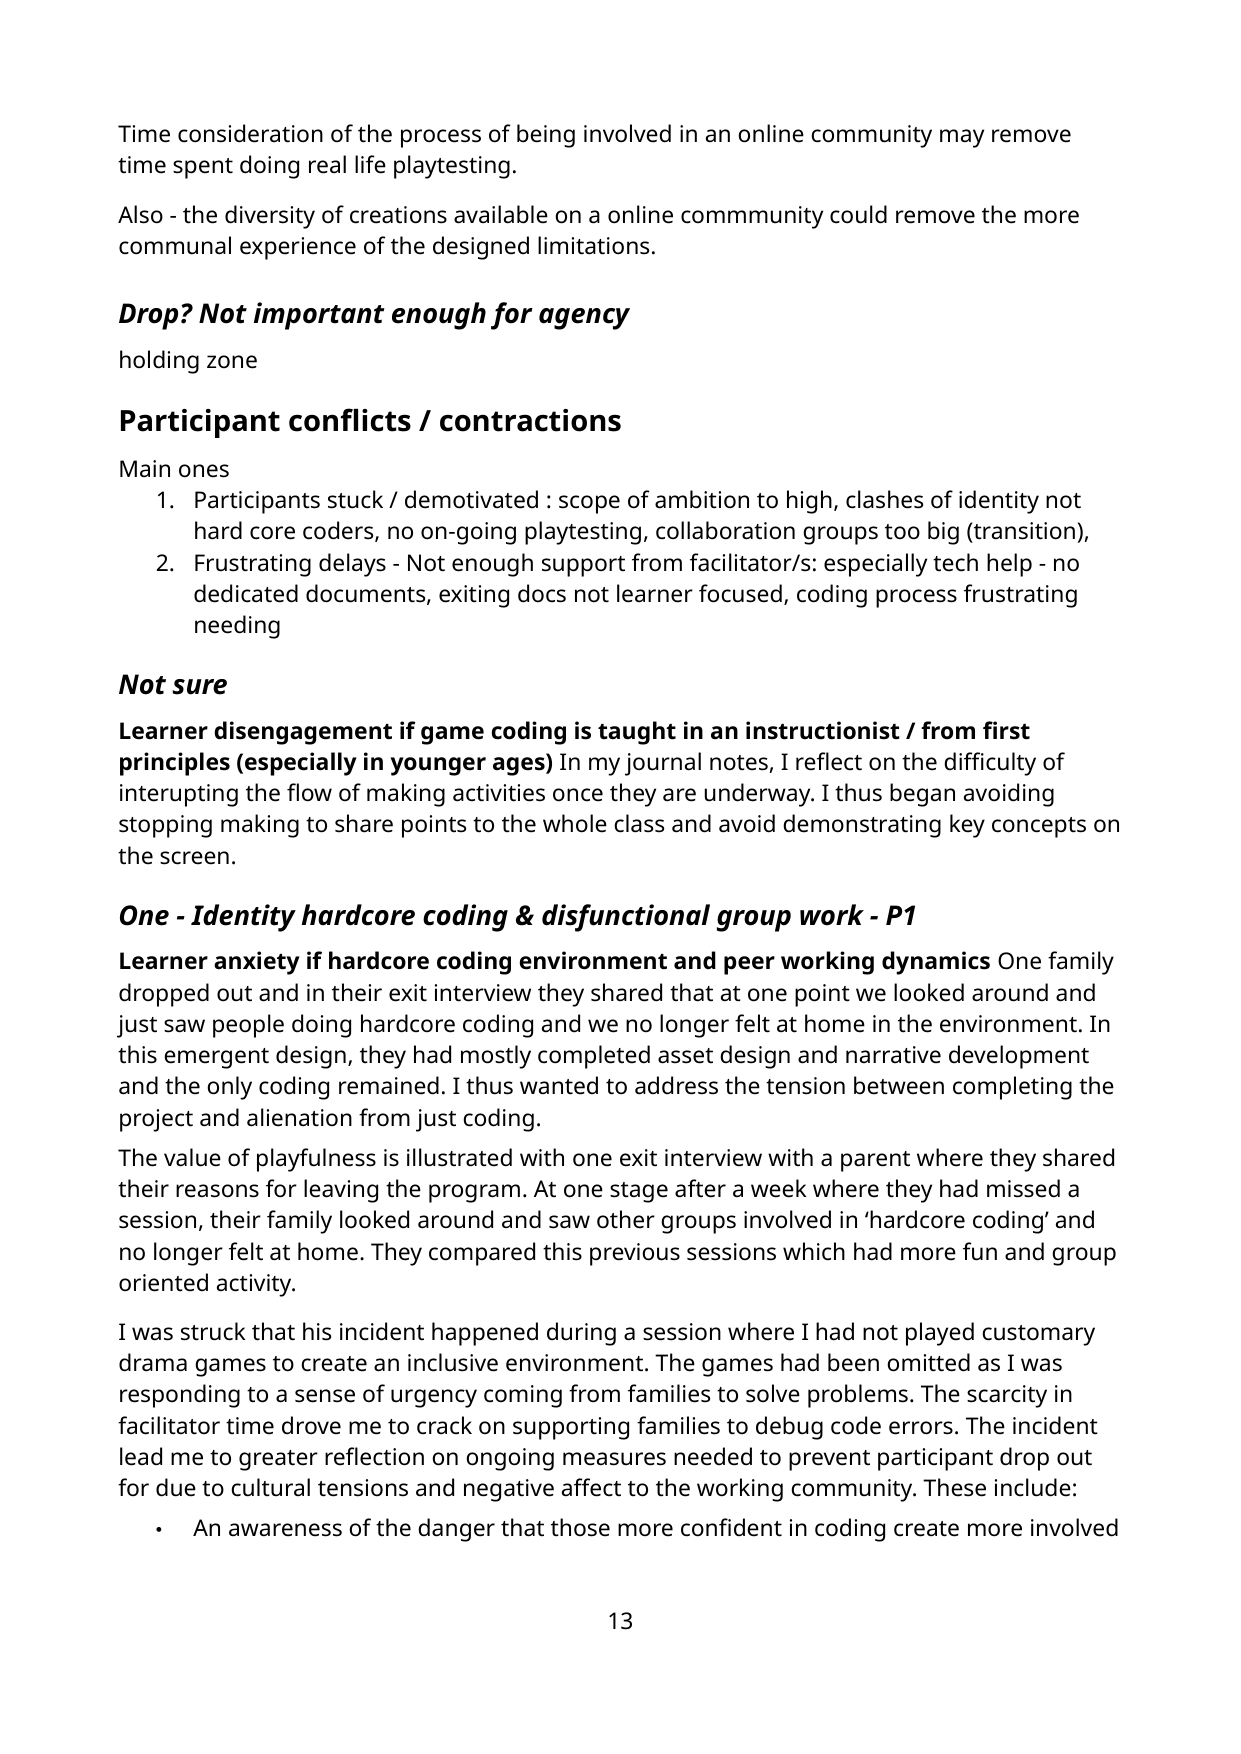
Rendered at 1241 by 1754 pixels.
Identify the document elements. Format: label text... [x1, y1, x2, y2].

list An awareness of the danger that those more confident in coding create more involved [156, 1512, 1122, 1544]
text Learner anxiety if hardcore coding environment and peer working dynamics One family dropped out and in their exit interview they shared that at one point we looked around and just saw people doing hardcore coding and we no longer felt at home in the environment. In this emergent design, they had mostly completed asset design and narrative development and the only coding remained. I thus wanted to address the tension between completing the project and alienation from just coding. [118, 945, 1122, 1133]
text Time consideration of the process of being involved in an online community may remove time spent doing real life playtesting. [118, 118, 1122, 181]
subtitle One - Identity hardcore coding & disfunctional group work - P1 [118, 896, 1122, 933]
text I was struck that his incident happened during a session where I had not played customary drama games to create an inclusive environment. The games had been omitted as I was responding to a sense of urgency coming from families to solve problems. The scarcity in facilitator time drove me to crack on supporting families to debug code errors. The incident lead me to greater reflection on ongoing measures needed to prevent participant drop out for due to cultural tensions and negative affect to the working community. These include: [118, 1316, 1122, 1503]
list Participants stuck / demotivated : scope of ambition to high, clashes of identity not hard core coders, no on-going playtesting, collaboration groups too big (transition), [156, 484, 1122, 547]
text Also - the diversity of creations available on a online commmunity could remove the more communal experience of the designed limitations. [118, 198, 1122, 261]
text Learner disengagement if game coding is taught in an instructionist / from first principles (especially in younger ages) In my journal notes, I reflect on the difficulty of interupting the flow of making activities once they are underway. I thus began avoiding stopping making to share points to the whole class and avoid demonstrating key concepts on the screen. [118, 715, 1122, 871]
list Frustrating delays - Not enough support from facilitator/s: especially tech help - no dedicated documents, exiting docs not learner focused, coding process frustrating needing [156, 547, 1122, 640]
subtitle Drop? Not important enough for agency [118, 295, 1122, 332]
subtitle Not sure [118, 665, 1122, 702]
text The value of playfulness is illustrated with one exit interview with a parent where they shared their reasons for leaving the program. At one stage after a week where they had missed a session, their family looked around and saw other groups involved in ‘hardcore coding’ and no longer felt at home. They compared this previous sessions which had more fun and group oriented activity. [118, 1142, 1122, 1298]
text holding zone [118, 344, 1122, 376]
subtitle Participant conflicts / contractions [118, 401, 1122, 440]
text Main ones [118, 453, 1122, 484]
